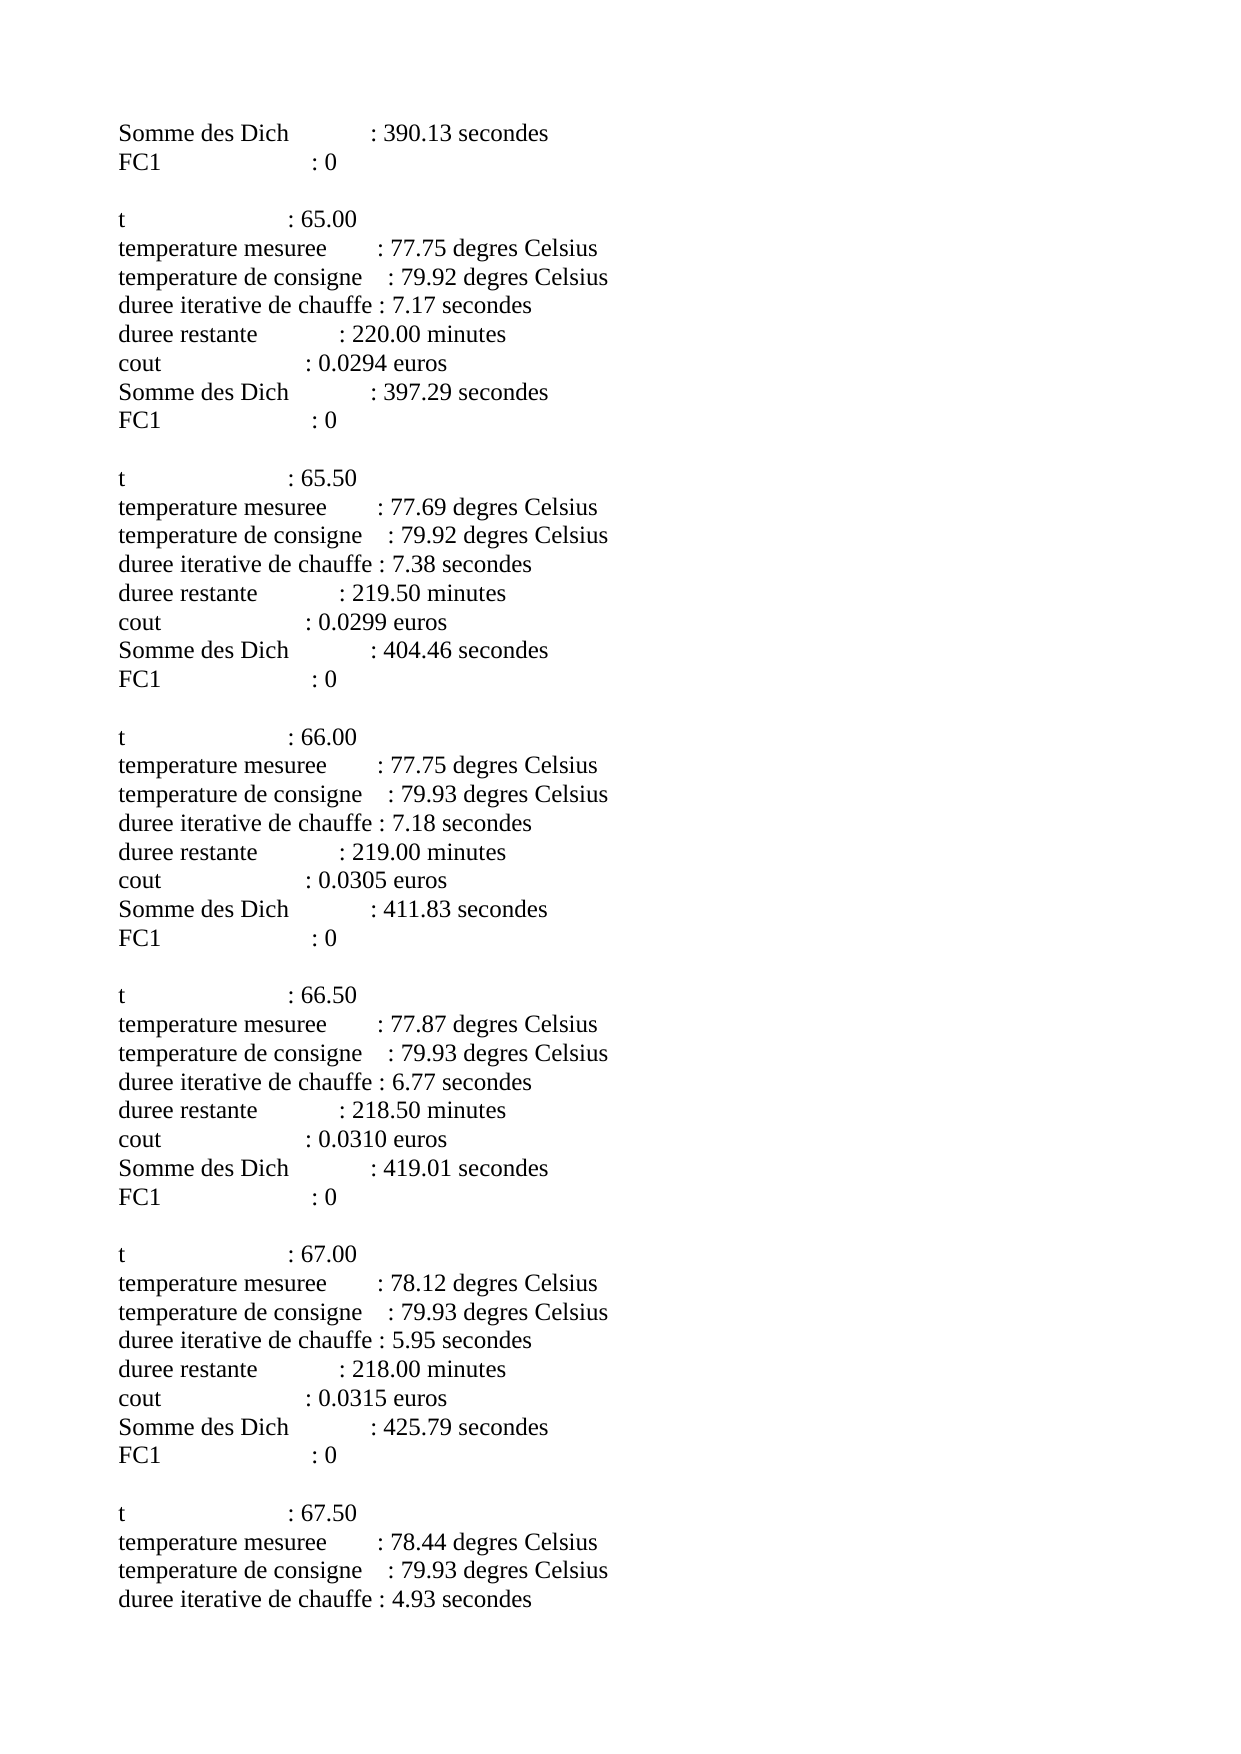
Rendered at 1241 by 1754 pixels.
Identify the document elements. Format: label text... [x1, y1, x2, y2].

text temperature de consigne : 79.93 degres Celsius [118, 779, 1122, 808]
text t : 65.50 [118, 463, 1122, 492]
text temperature de consigne : 79.92 degres Celsius [118, 262, 1122, 291]
text FC1 : 0 [118, 406, 1122, 434]
text FC1 : 0 [118, 1441, 1122, 1469]
text Somme des Dich : 425.79 secondes [118, 1412, 1122, 1441]
text Somme des Dich : 419.01 secondes [118, 1153, 1122, 1182]
text FC1 : 0 [118, 1182, 1122, 1211]
text temperature mesuree : 77.87 degres Celsius [118, 1009, 1122, 1038]
text temperature de consigne : 79.93 degres Celsius [118, 1297, 1122, 1326]
text temperature mesuree : 78.44 degres Celsius [118, 1527, 1122, 1556]
text temperature mesuree : 78.12 degres Celsius [118, 1268, 1122, 1297]
text t : 65.00 [118, 204, 1122, 233]
text temperature de consigne : 79.93 degres Celsius [118, 1556, 1122, 1584]
text t : 67.00 [118, 1239, 1122, 1268]
text temperature mesuree : 77.69 degres Celsius [118, 492, 1122, 521]
text t : 66.50 [118, 981, 1122, 1009]
text Somme des Dich : 411.83 secondes [118, 894, 1122, 923]
text temperature de consigne : 79.93 degres Celsius [118, 1038, 1122, 1067]
text duree restante : 219.50 minutes [118, 578, 1122, 607]
text Somme des Dich : 397.29 secondes [118, 377, 1122, 406]
text Somme des Dich : 390.13 secondes [118, 118, 1122, 147]
text temperature mesuree : 77.75 degres Celsius [118, 233, 1122, 262]
text duree iterative de chauffe : 4.93 secondes [118, 1584, 1122, 1613]
text cout : 0.0294 euros [118, 348, 1122, 377]
text duree restante : 218.00 minutes [118, 1354, 1122, 1383]
text t : 66.00 [118, 722, 1122, 751]
text FC1 : 0 [118, 147, 1122, 176]
text FC1 : 0 [118, 664, 1122, 693]
text duree iterative de chauffe : 7.17 secondes [118, 291, 1122, 319]
text duree iterative de chauffe : 5.95 secondes [118, 1326, 1122, 1354]
text duree restante : 219.00 minutes [118, 837, 1122, 866]
text temperature mesuree : 77.75 degres Celsius [118, 751, 1122, 779]
text duree restante : 220.00 minutes [118, 319, 1122, 348]
text FC1 : 0 [118, 923, 1122, 952]
text duree iterative de chauffe : 6.77 secondes [118, 1067, 1122, 1096]
text cout : 0.0310 euros [118, 1124, 1122, 1153]
text temperature de consigne : 79.92 degres Celsius [118, 521, 1122, 549]
text cout : 0.0315 euros [118, 1383, 1122, 1412]
text cout : 0.0299 euros [118, 607, 1122, 636]
text duree iterative de chauffe : 7.38 secondes [118, 549, 1122, 578]
text Somme des Dich : 404.46 secondes [118, 636, 1122, 664]
text t : 67.50 [118, 1498, 1122, 1527]
text duree iterative de chauffe : 7.18 secondes [118, 808, 1122, 837]
text duree restante : 218.50 minutes [118, 1096, 1122, 1124]
text cout : 0.0305 euros [118, 866, 1122, 894]
